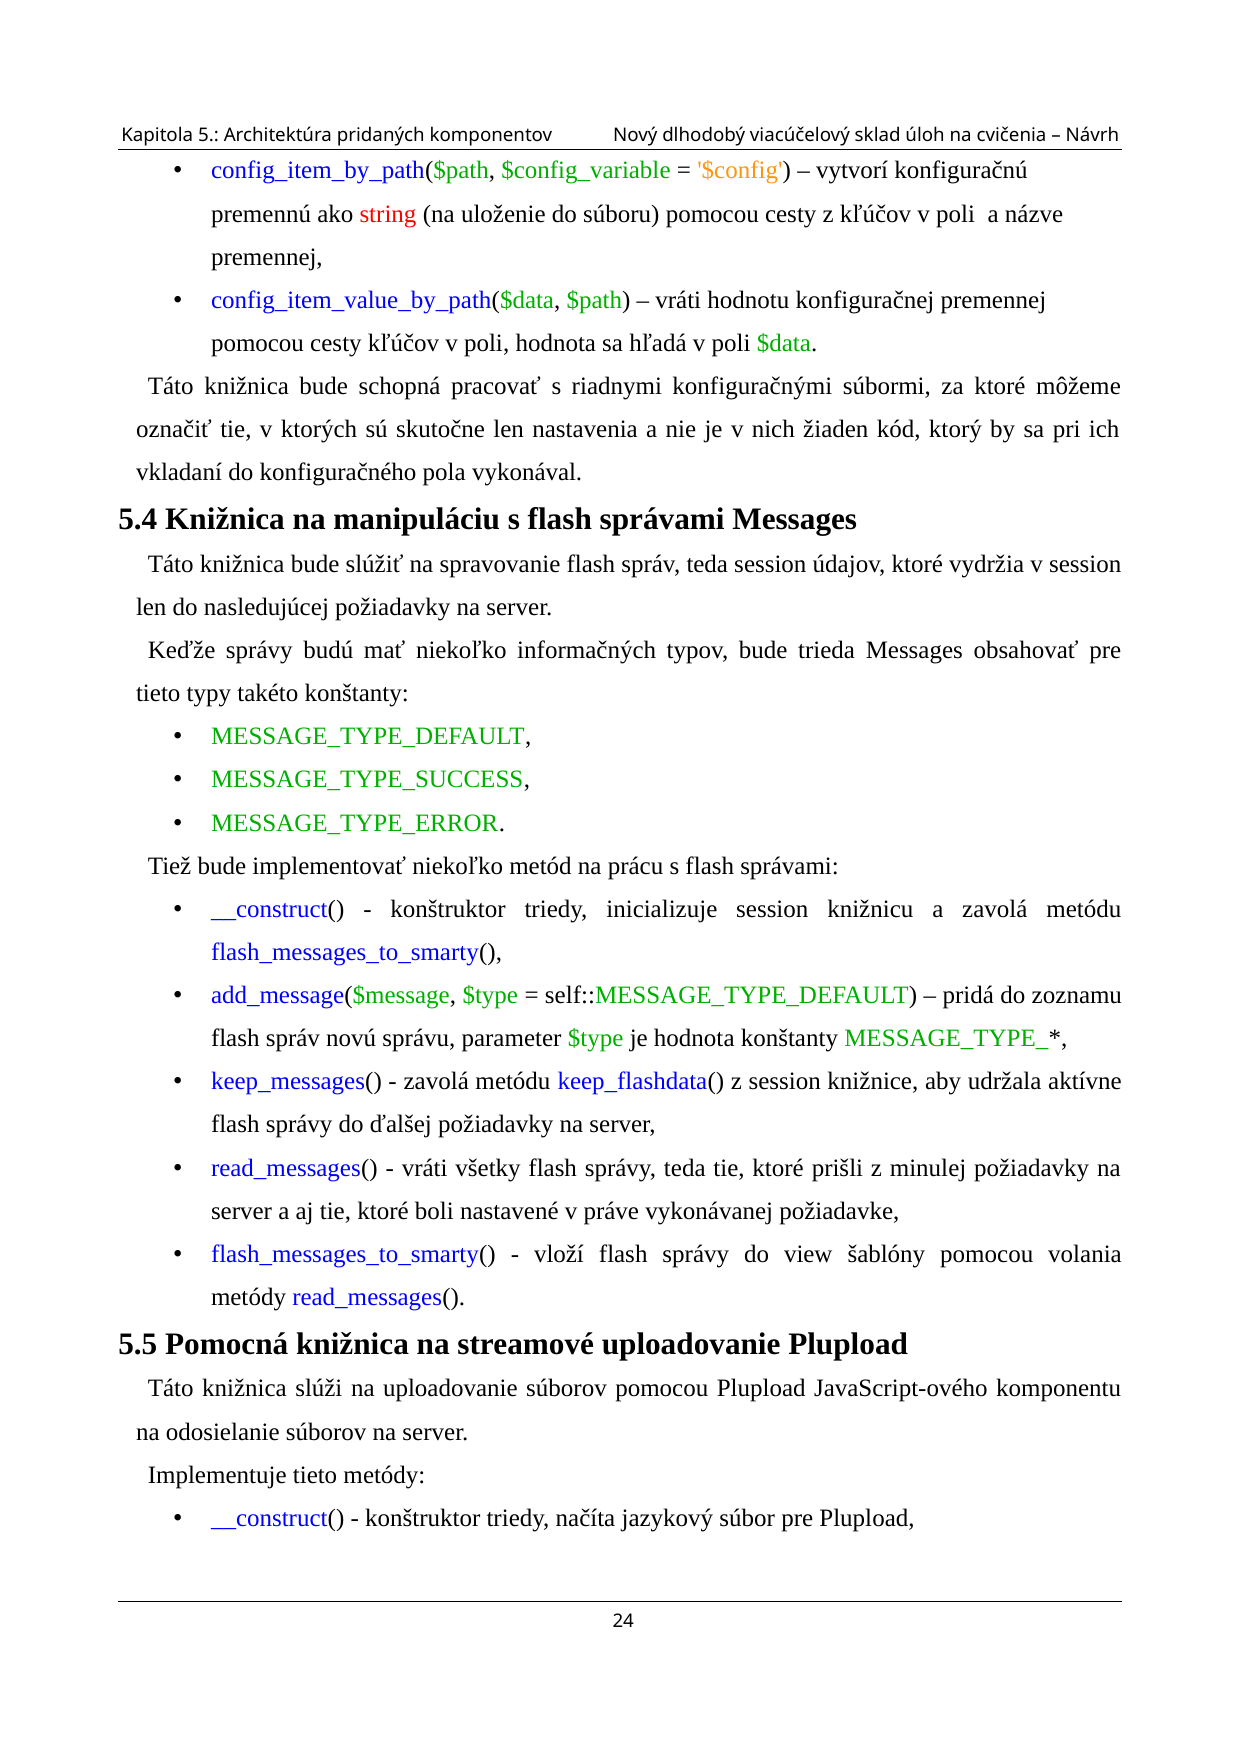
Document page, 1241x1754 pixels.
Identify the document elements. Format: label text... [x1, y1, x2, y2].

subtitle Knižnica na manipuláciu s flash správami Messages [118, 501, 1122, 536]
list config_item_value_by_path($data, $path) – vráti hodnotu konfiguračnej premennej pomocou cesty kľúčov v poli, hodnota sa hľadá v poli $data. [173, 285, 1122, 357]
list MESSAGE_TYPE_SUCCESS, [173, 764, 1122, 793]
text Táto knižnica bude slúžiť na spravovanie flash správ, teda session údajov, ktoré vydržia v session len do nasledujúcej požiadavky na server. [136, 549, 1122, 621]
list __construct() - konštruktor triedy, načíta jazykový súbor pre Plupload, [173, 1503, 1122, 1532]
text Keďže správy budú mať niekoľko informačných typov, bude trieda Messages obsahovať pre tieto typy takéto konštanty: [136, 635, 1122, 707]
list flash_messages_to_smarty() - vloží flash správy do view šablóny pomocou volania metódy read_messages(). [173, 1239, 1122, 1311]
text Implementuje tieto metódy: [136, 1460, 1122, 1488]
list keep_messages() - zavolá metódu keep_flashdata() z session knižnice, aby udržala aktívne flash správy do ďalšej požiadavky na server, [173, 1066, 1122, 1138]
subtitle Pomocná knižnica na streamové uploadovanie Plupload [118, 1325, 1122, 1361]
list config_item_by_path($path, $config_variable = '$config') – vytvorí konfiguračnú premennú ako string (na uloženie do súboru) pomocou cesty z kľúčov v poli a názve premennej, [173, 156, 1122, 271]
text Táto knižnica slúži na uploadovanie súborov pomocou Plupload JavaScript-ového komponentu na odosielanie súborov na server. [136, 1373, 1122, 1445]
list MESSAGE_TYPE_ERROR. [173, 808, 1122, 836]
list __construct() - konštruktor triedy, inicializuje session knižnicu a zavolá metódu flash_messages_to_smarty(), [173, 894, 1122, 966]
list MESSAGE_TYPE_DEFAULT, [173, 721, 1122, 750]
list read_messages() - vráti všetky flash správy, teda tie, ktoré prišli z minulej požiadavky na server a aj tie, ktoré boli nastavené v práve vykonávanej požiadavke, [173, 1153, 1122, 1224]
text Tiež bude implementovať niekoľko metód na prácu s flash správami: [136, 851, 1122, 879]
text Táto knižnica bude schopná pracovať s riadnymi konfiguračnými súbormi, za ktoré môžeme označiť tie, v ktorých sú skutočne len nastavenia a nie je v nich žiaden kód, ktorý by sa pri ich vkladaní do konfiguračného pola vykonával. [136, 371, 1122, 486]
list add_message($message, $type = self::MESSAGE_TYPE_DEFAULT) – pridá do zoznamu flash správ novú správu, parameter $type je hodnota konštanty MESSAGE_TYPE_*, [173, 980, 1122, 1052]
